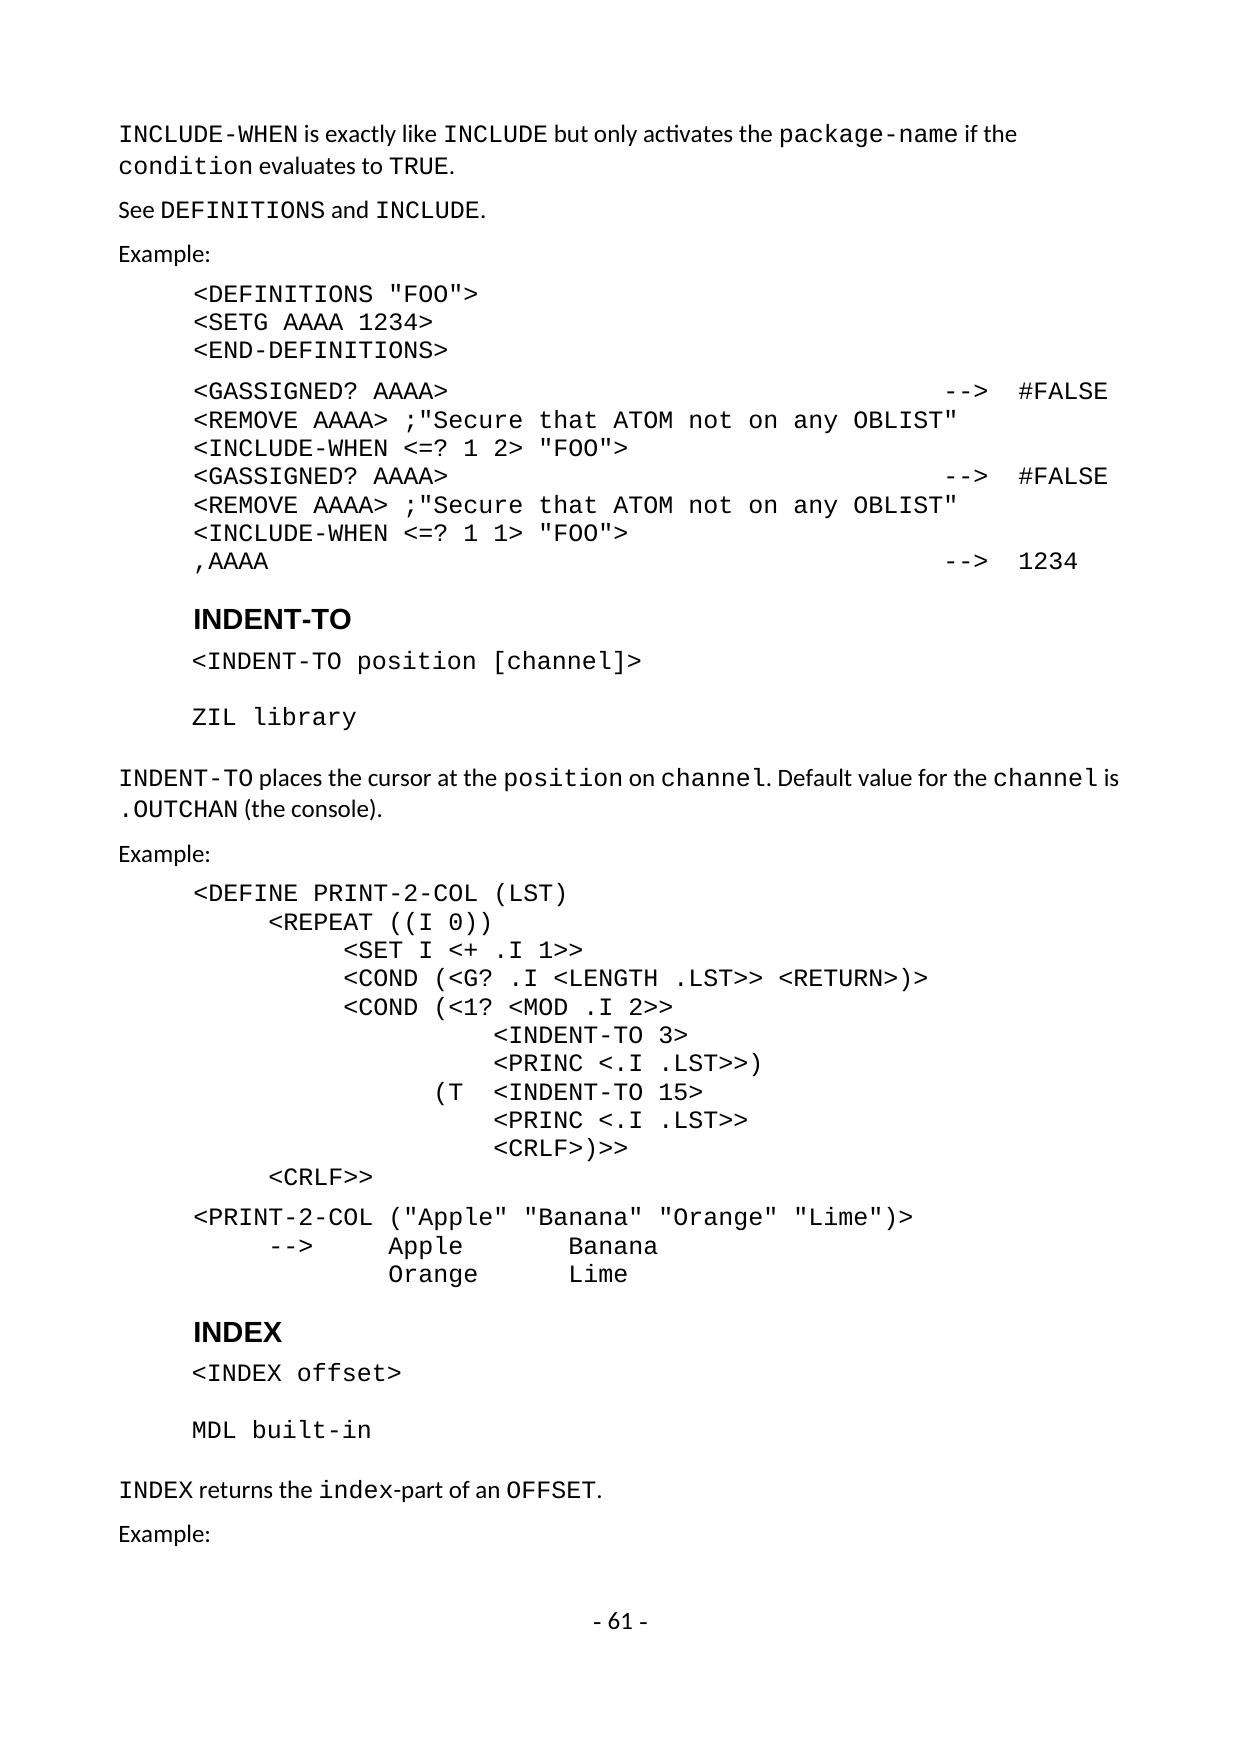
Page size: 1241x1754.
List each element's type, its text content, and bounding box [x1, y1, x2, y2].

text INDEX returns the index-part of an OFFSET. [118, 1474, 1122, 1506]
subtitle INDEX [118, 1315, 1122, 1348]
text Example: [118, 238, 1122, 269]
text See DEFINITIONS and INCLUDE. [118, 194, 1122, 226]
text ZIL library [192, 705, 1122, 733]
text Example: [118, 1518, 1122, 1549]
text <DEFINE PRINT-2-COL (LST) <REPEAT ((I 0)) <SET I <+ .I 1>> <COND (<G? .I <LENGTH .LST>> <RETURN>)> <COND (<1? <MOD .I 2>> <INDENT-TO 3> <PRINC <.I .LST>>) (T <INDENT-TO 15> <PRINC <.I .LST>> <CRLF>)>> <CRLF>> [118, 881, 1122, 1192]
text MDL built-in [192, 1418, 1122, 1446]
text Example: [118, 838, 1122, 868]
text <PRINT-2-COL ("Apple" "Banana" "Orange" "Lime")> --> Apple Banana Orange Lime [118, 1205, 1122, 1290]
text <INDEX offset> [192, 1361, 1122, 1389]
text <DEFINITIONS "FOO"> <SETG AAAA 1234> <END-DEFINITIONS> [118, 281, 1122, 366]
text <GASSIGNED? AAAA> --> #FALSE <REMOVE AAAA> ;"Secure that ATOM not on any OBLIST" <INCLUDE-WHEN <=? 1 2> "FOO"> <GASSIGNED? AAAA> --> #FALSE <REMOVE AAAA> ;"Secure that ATOM not on any OBLIST" <INCLUDE-WHEN <=? 1 1> "FOO"> ,AAAA --> 1234 [118, 379, 1122, 577]
text INCLUDE-WHEN is exactly like INCLUDE but only activates the package-name if the condition evaluates to TRUE. [118, 118, 1122, 182]
text INDENT-TO places the cursor at the position on channel. Default value for the channel is .OUTCHAN (the console). [118, 762, 1122, 825]
text <INDENT-TO position [channel]> [192, 648, 1122, 677]
subtitle INDENT-TO [118, 602, 1122, 636]
